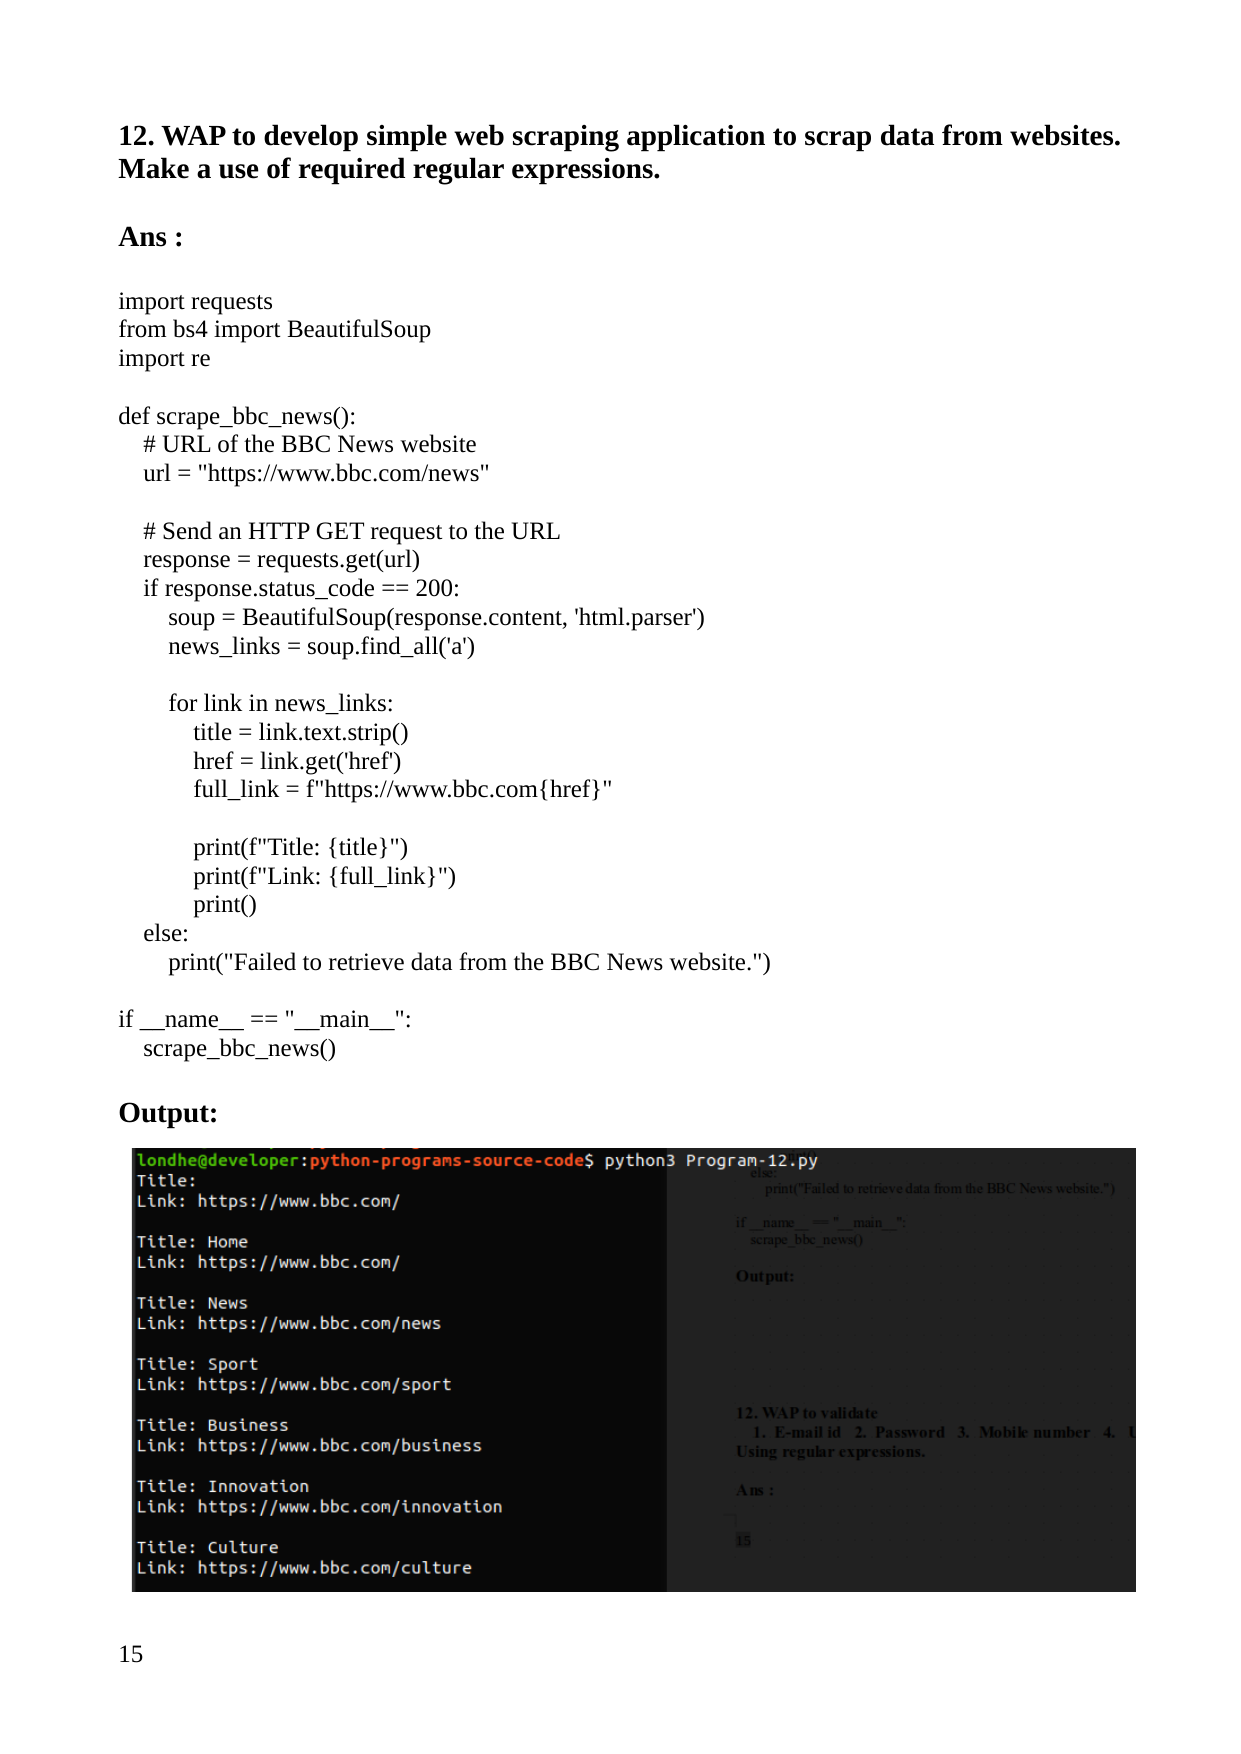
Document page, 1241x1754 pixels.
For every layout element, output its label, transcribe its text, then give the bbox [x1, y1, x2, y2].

picture [131, 1148, 1136, 1592]
text import requests [118, 286, 1122, 314]
text news_links = soup.find_all('a') [118, 631, 1122, 659]
text full_link = f"https://www.bbc.com{href}" [118, 774, 1122, 803]
text from bs4 import BeautifulSoup [118, 314, 1122, 343]
text soup = BeautifulSoup(response.content, 'html.parser') [118, 602, 1122, 631]
text url = "https://www.bbc.com/news" [118, 458, 1122, 487]
text # Send an HTTP GET request to the URL [118, 516, 1122, 544]
text Output: [118, 1096, 1122, 1129]
text Ans : [118, 219, 1122, 252]
text if response.status_code == 200: [118, 573, 1122, 602]
text response = requests.get(url) [118, 544, 1122, 573]
text print("Failed to retrieve data from the BBC News website.") [118, 947, 1122, 976]
text print(f"Title: {title}") [118, 832, 1122, 861]
text else: [118, 918, 1122, 947]
text scrape_bbc_news() [118, 1033, 1122, 1062]
text title = link.text.strip() [118, 717, 1122, 746]
text for link in news_links: [118, 688, 1122, 717]
text if __name__ == "__main__": [118, 1004, 1122, 1033]
text import re [118, 343, 1122, 372]
text # URL of the BBC News website [118, 429, 1122, 458]
text print() [118, 889, 1122, 918]
text print(f"Link: {full_link}") [118, 861, 1122, 889]
text 12. WAP to develop simple web scraping application to scrap data from websites. Make a use of required regular expressions. [118, 118, 1122, 185]
text href = link.get('href') [118, 746, 1122, 774]
text def scrape_bbc_news(): [118, 401, 1122, 429]
